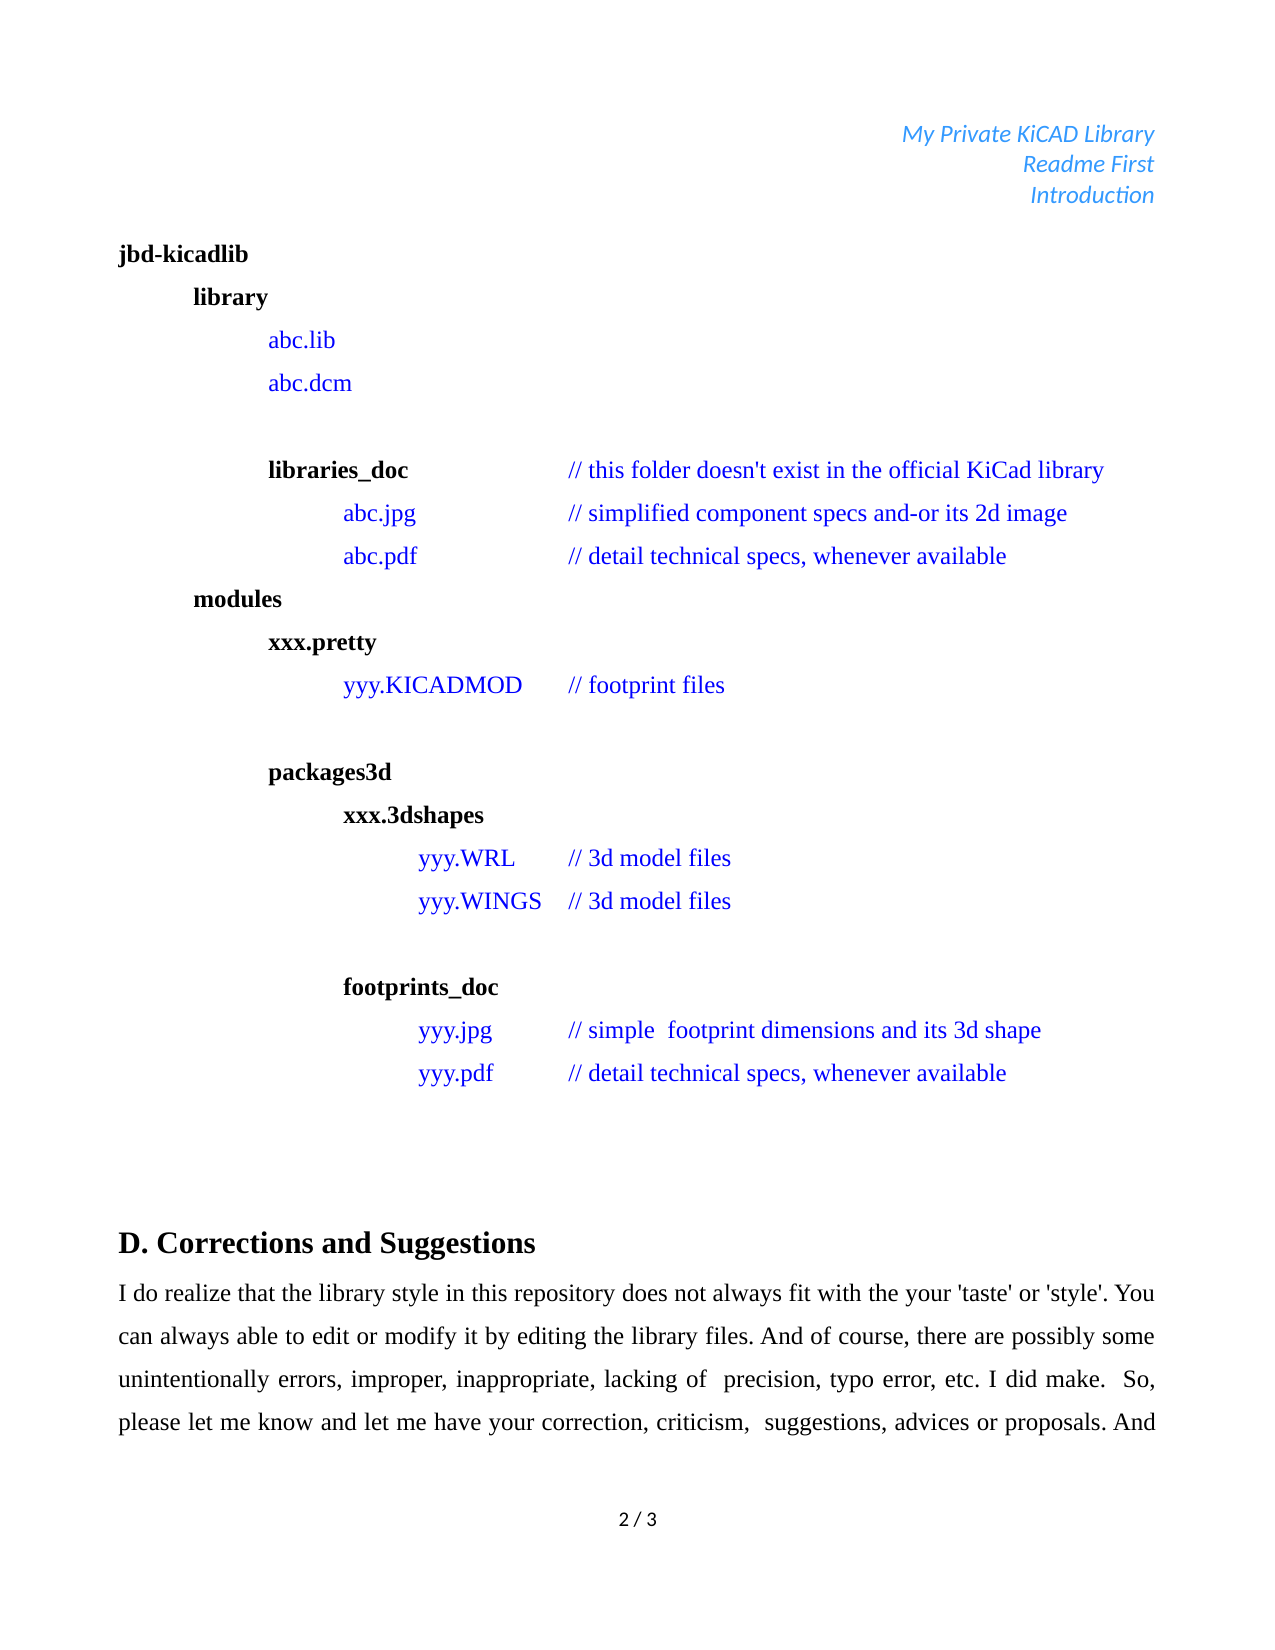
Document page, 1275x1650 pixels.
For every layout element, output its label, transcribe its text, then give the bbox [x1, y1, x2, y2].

text yyy.WINGS // 3d model files [118, 886, 1157, 915]
text library [118, 282, 1157, 311]
text xxx.pretty [118, 627, 1157, 656]
text yyy.pdf // detail technical specs, whenever available [118, 1058, 1157, 1087]
text modules [118, 584, 1157, 613]
text libraries_doc // this folder doesn't exist in the official KiCad library [118, 455, 1157, 483]
text abc.dcm [118, 368, 1157, 397]
text I do realize that the library style in this repository does not always fit with the your 'taste' or 'style'. You can always able to edit or modify it by editing the library files. And of course, there are possibly some unintentionally errors, improper, inappropriate, lacking of precision, typo error, etc. I did make. So, please let me know and let me have your correction, criticism, suggestions, advices or proposals. And [118, 1278, 1157, 1436]
text yyy.jpg // simple footprint dimensions and its 3d shape [118, 1015, 1157, 1044]
text jbd-kicadlib [118, 239, 1157, 268]
text yyy.KICADMOD // footprint files [118, 670, 1157, 699]
text footprints_doc [118, 972, 1157, 1001]
text packages3d [118, 757, 1157, 785]
text abc.jpg // simplified component specs and-or its 2d image [118, 498, 1157, 527]
text D. Corrections and Suggestions [118, 1224, 1157, 1260]
text abc.lib [118, 325, 1157, 354]
text abc.pdf // detail technical specs, whenever available [118, 541, 1157, 570]
text yyy.WRL // 3d model files [118, 843, 1157, 872]
text xxx.3dshapes [118, 800, 1157, 828]
